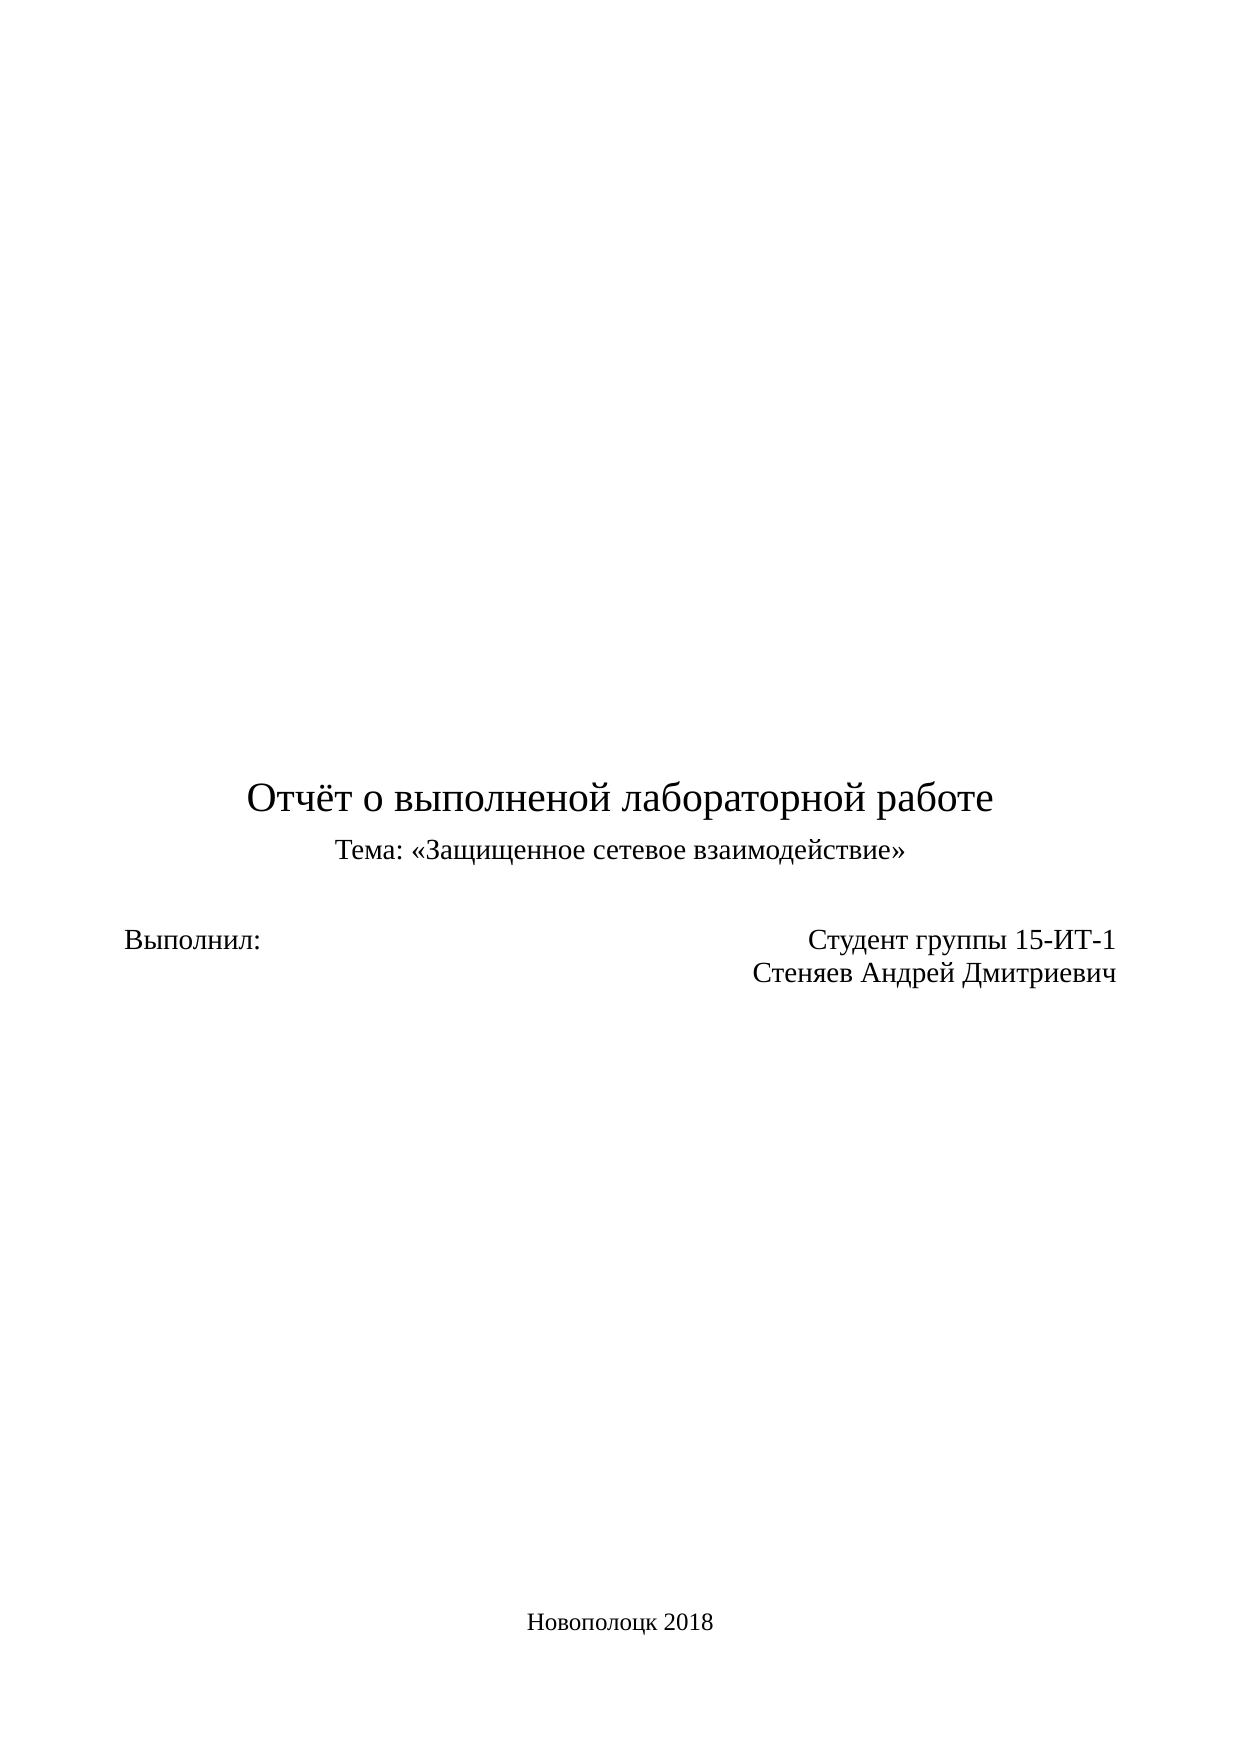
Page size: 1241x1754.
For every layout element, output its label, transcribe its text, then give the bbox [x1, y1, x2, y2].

table_cell Студент группы 15-ИТ-1 Стеняев Андрей Дмитриевич [620, 916, 1122, 995]
table_header [118, 118, 1122, 767]
table_cell Выполнил: [118, 916, 620, 995]
table_cell Тема: «Защищенное сетевое взаимодействие» [118, 826, 1122, 871]
table_cell Отчёт о выполненой лабораторной работе [118, 767, 1122, 826]
table_cell [118, 871, 1122, 916]
